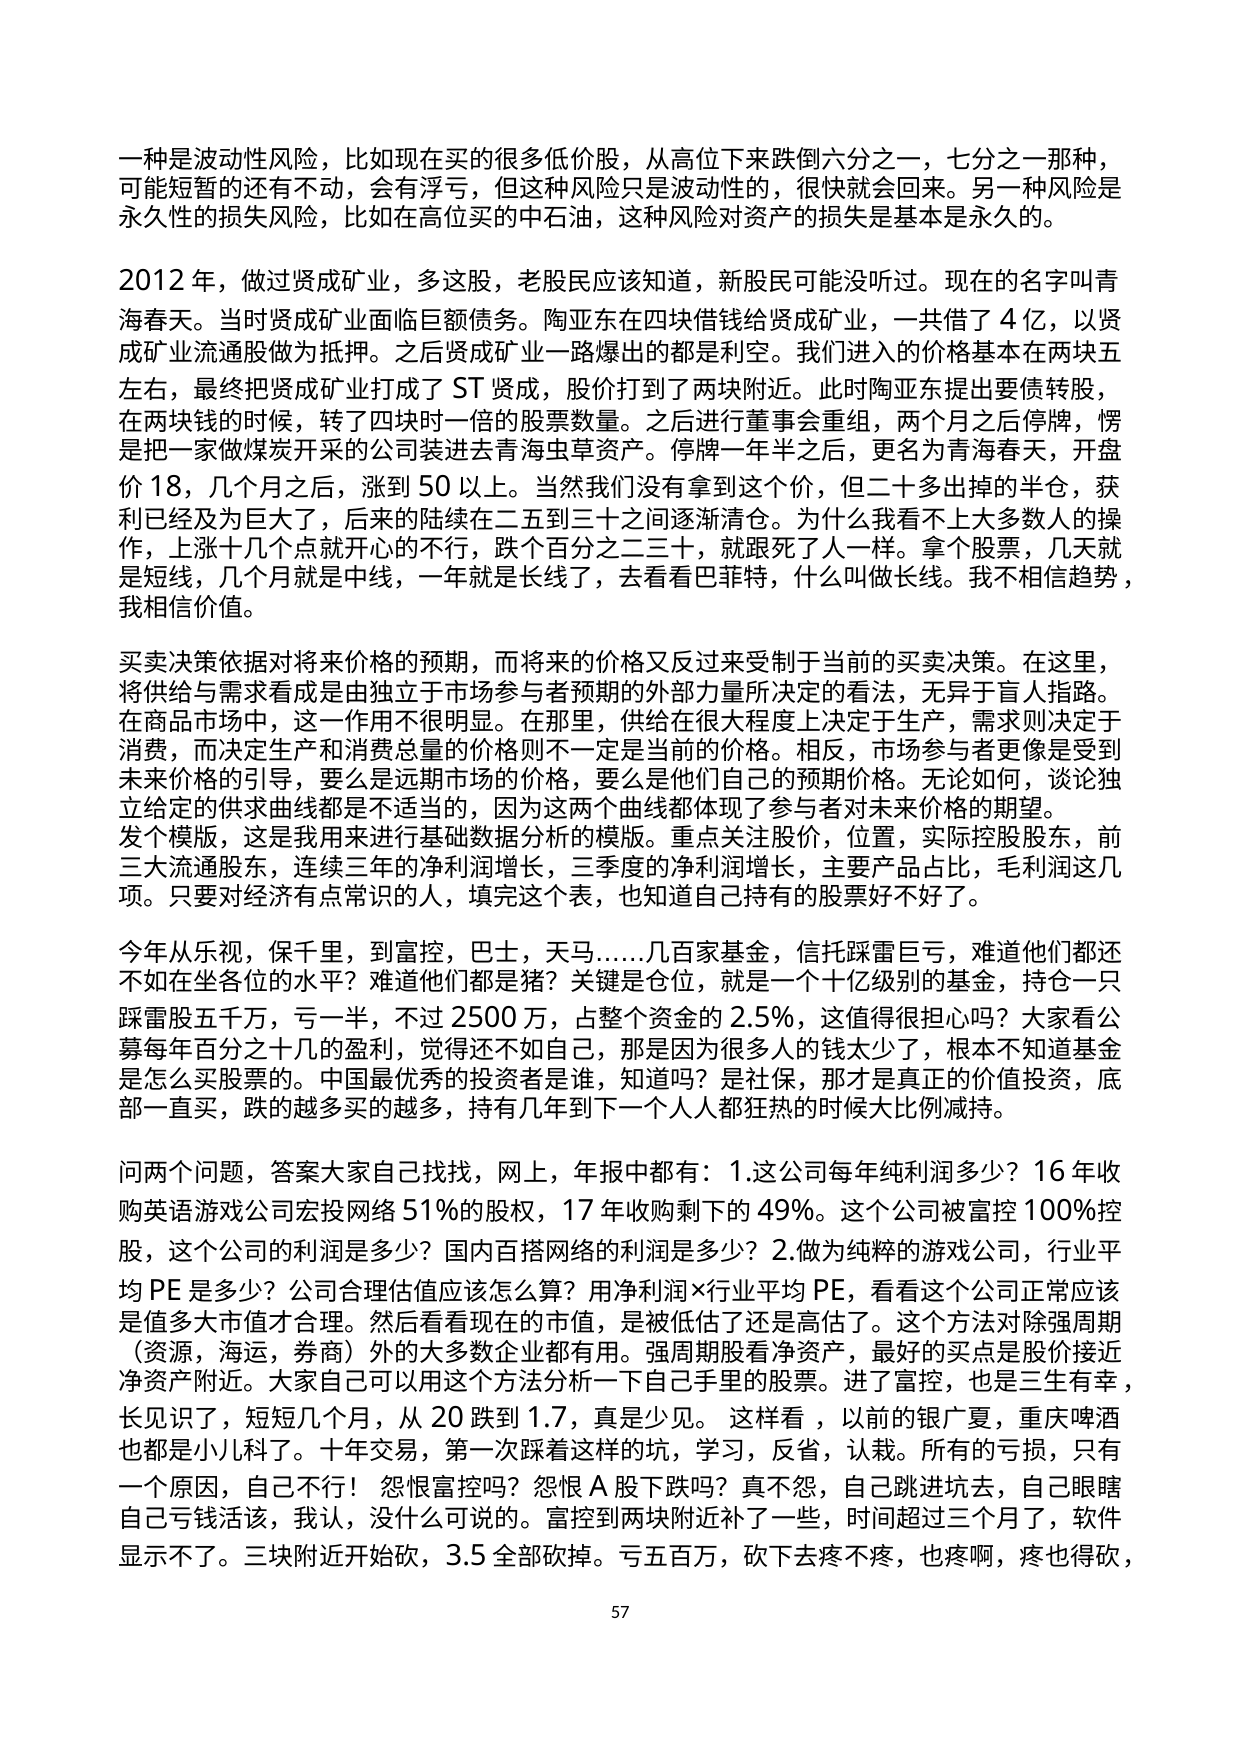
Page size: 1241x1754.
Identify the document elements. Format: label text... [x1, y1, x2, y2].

text 买卖决策依据对将来价格的预期，而将来的价格又反过来受制于当前的买卖决策。在这里，将供给与需求看成是由独立于市场参与者预期的外部力量所决定的看法，无异于盲人指路。在商品市场中，这一作用不很明显。在那里，供给在很大程度上决定于生产，需求则决定于消费，而决定生产和消费总量的价格则不一定是当前的价格。相反，市场参与者更像是受到未来价格的引导，要么是远期市场的价格，要么是他们自己的预期价格。无论如何，谈论独立给定的供求曲线都是不适当的，因为这两个曲线都体现了参与者对未来价格的期望。 [118, 648, 1122, 823]
text 一种是波动性风险，比如现在买的很多低价股，从高位下来跌倒六分之一，七分之一那种，可能短暂的还有不动，会有浮亏，但这种风险只是波动性的，很快就会回来。另一种风险是永久性的损失风险，比如在高位买的中石油，这种风险对资产的损失是基本是永久的。 [118, 145, 1122, 232]
text 发个模版，这是我用来进行基础数据分析的模版。重点关注股价，位置，实际控股股东，前三大流通股东，连续三年的净利润增长，三季度的净利润增长，主要产品占比，毛利润这几项。只要对经济有点常识的人，填完这个表，也知道自己持有的股票好不好了。 [118, 823, 1122, 911]
text 2012年，做过贤成矿业，多这股，老股民应该知道，新股民可能没听过。现在的名字叫青海春天。当时贤成矿业面临巨额债务。陶亚东在四块借钱给贤成矿业，一共借了4亿，以贤成矿业流通股做为抵押。之后贤成矿业一路爆出的都是利空。我们进入的价格基本在两块五左右，最终把贤成矿业打成了ST贤成，股价打到了两块附近。此时陶亚东提出要债转股，在两块钱的时候，转了四块时一倍的股票数量。之后进行董事会重组，两个月之后停牌，愣是把一家做煤炭开采的公司装进去青海虫草资产。停牌一年半之后，更名为青海春天，开盘价18，几个月之后，涨到50以上。当然我们没有拿到这个价，但二十多出掉的半仓，获利已经及为巨大了，后来的陆续在二五到三十之间逐渐清仓。为什么我看不上大多数人的操作，上涨十几个点就开心的不行，跌个百分之二三十，就跟死了人一样。拿个股票，几天就是短线，几个月就是中线，一年就是长线了，去看看巴菲特，什么叫做长线。我不相信趋势，我相信价值。 [118, 259, 1122, 622]
text 问两个问题，答案大家自己找找，网上，年报中都有：1.这公司每年纯利润多少？16年收购英语游戏公司宏投网络51%的股权，17年收购剩下的49%。这个公司被富控100%控股，这个公司的利润是多少？国内百搭网络的利润是多少？2.做为纯粹的游戏公司，行业平均PE是多少？公司合理估值应该怎么算？用净利润×行业平均PE，看看这个公司正常应该是值多大市值才合理。然后看看现在的市值，是被低估了还是高估了。这个方法对除强周期（资源，海运，券商）外的大多数企业都有用。强周期股看净资产，最好的买点是股价接近净资产附近。大家自己可以用这个方法分析一下自己手里的股票。进了富控，也是三生有幸，长见识了，短短几个月，从20跌到1.7，真是少见。 这样看 ，以前的银广夏，重庆啤酒也都是小儿科了。十年交易，第一次踩着这样的坑，学习，反省，认栽。所有的亏损，只有一个原因，自己不行！ 怨恨富控吗？怨恨A股下跌吗？真不怨，自己跳进坑去，自己眼瞎，自己亏钱活该，我认，没什么可说的。富控到两块附近补了一些，时间超过三个月了，软件显示不了。三块附近开始砍，3.5全部砍掉。亏五百万，砍下去疼不疼，也疼啊，疼也得砍，给了一次少条腿逃命的机会还不走就真是活该作死了。 最低时富控1.7，800万剩160万，现在还有344万，还不错。就当去年买了只跌幅60%的小盘股。当年索罗斯在日本，一天之内亏掉4亿美元，不该看还得砍吗？投资不还是得继续。市场还在，钱还在，中国股市还在，接着来罢了。 就如当年红军，从瑞金出发时三十万人，到达陕北时只剩下8000人，亏损超过95%。按很多人的看法，都这么惨了，难道就不革命了？就认怂了？不也还得继续。市场不好，大家都亏钱，但总不能丢了信心。亏多了难过的，去看看太祖的《星星之火，可以燎原》，我认真看了好几遍。亏点钱而已，多大的事，就亏光，又多大的事？还能比井冈山困难？还能比长征艰苦？还能比我们上一辈的人更不容易吗？ 打仗总是要死人的，做投资，总是要亏损的，吸取教训，化为经验，不要让钱白白亏损就好。玩得起就要输得起。没有起落，也叫人生？ [118, 1150, 1122, 1573]
text 今年从乐视，保千里，到富控，巴士，天马……几百家基金，信托踩雷巨亏，难道他们都还不如在坐各位的水平？难道他们都是猪？关键是仓位，就是一个十亿级别的基金，持仓一只踩雷股五千万，亏一半，不过2500万，占整个资金的2.5%，这值得很担心吗？大家看公募每年百分之十几的盈利，觉得还不如自己，那是因为很多人的钱太少了，根本不知道基金是怎么买股票的。中国最优秀的投资者是谁，知道吗？是社保，那才是真正的价值投资，底部一直买，跌的越多买的越多，持有几年到下一个人人都狂热的时候大比例减持。 [118, 938, 1122, 1123]
